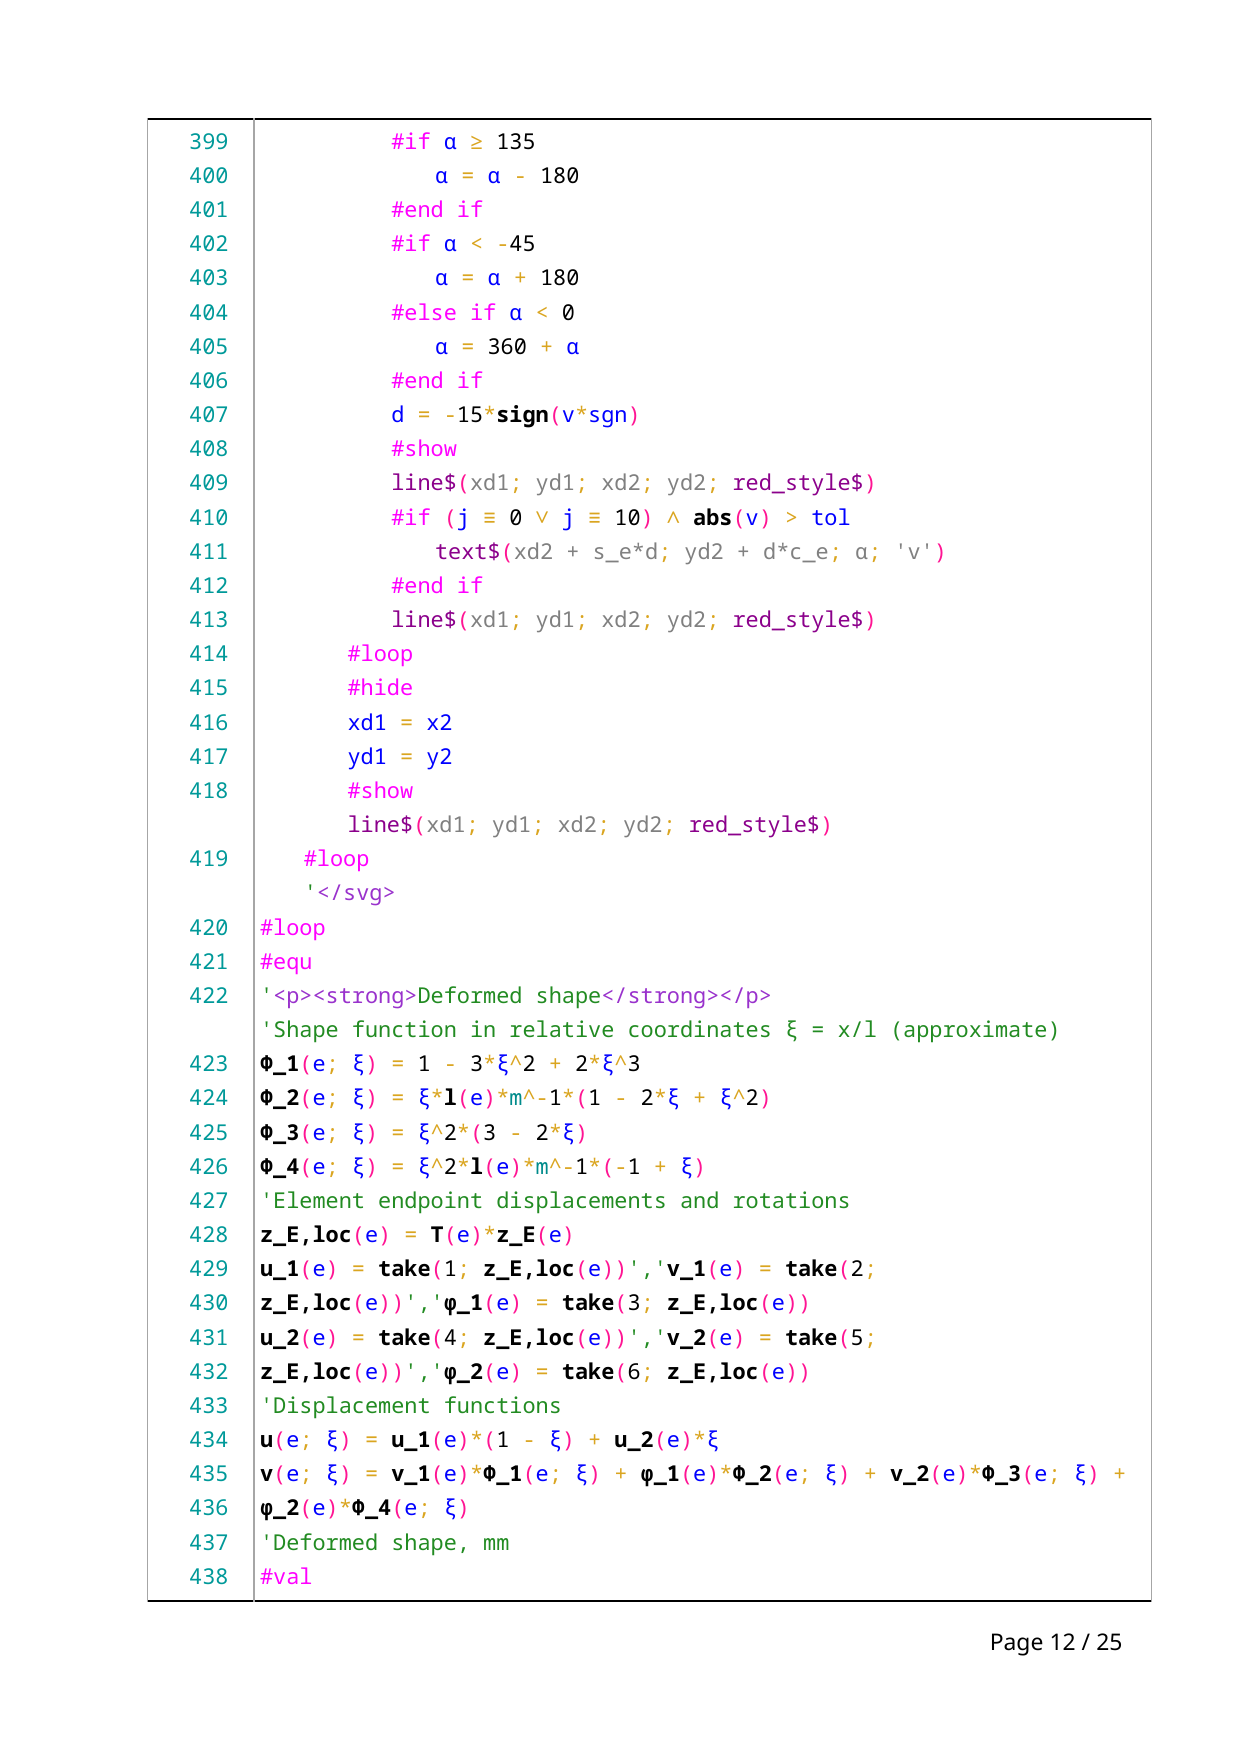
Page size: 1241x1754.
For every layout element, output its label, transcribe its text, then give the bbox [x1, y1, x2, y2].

table_header 399 400 401 402 403 404 405 406 407 408 409 410 411 412 413 414 415 416 417 418 419 420 421 422 423 424 425 426 427 428 429 430 431 432 433 434 435 436 437 438 [148, 120, 253, 1600]
table_header #if α ≥ 135 α = α - 180 #end if #if α < -45 α = α + 180 #else if α < 0 α = 360 + α #end if d = -15*sign(v*sgn) #show line$(xd1; yd1; xd2; yd2; red_style$) #if (j ≡ 0 ∨ j ≡ 10) ∧ abs(v) > tol text$(xd2 + s_e*d; yd2 + d*c_e; α; 'v') #end if line$(xd1; yd1; xd2; yd2; red_style$) #loop #hide xd1 = x2 yd1 = y2 #show line$(xd1; yd1; xd2; yd2; red_style$) #loop '</svg> #loop #equ '<p><strong>Deformed shape</strong></p> 'Shape function in relative coordinates ξ = x/l (approximate) Φ_1(e; ξ) = 1 - 3*ξ^2 + 2*ξ^3 Φ_2(e; ξ) = ξ*l(e)*m^-1*(1 - 2*ξ + ξ^2) Φ_3(e; ξ) = ξ^2*(3 - 2*ξ) Φ_4(e; ξ) = ξ^2*l(e)*m^-1*(-1 + ξ) 'Element endpoint displacements and rotations z_E,loc(e) = T(e)*z_E(e) u_1(e) = take(1; z_E,loc(e))','v_1(e) = take(2; z_E,loc(e))','φ_1(e) = take(3; z_E,loc(e)) u_2(e) = take(4; z_E,loc(e))','v_2(e) = take(5; z_E,loc(e))','φ_2(e) = take(6; z_E,loc(e)) 'Displacement functions u(e; ξ) = u_1(e)*(1 - ξ) + u_2(e)*ξ v(e; ξ) = v_1(e)*Φ_1(e; ξ) + φ_1(e)*Φ_2(e; ξ) + v_2(e)*Φ_3(e; ξ) + φ_2(e)*Φ_4(e; ξ) 'Deformed shape, mm #val [255, 120, 1151, 1600]
